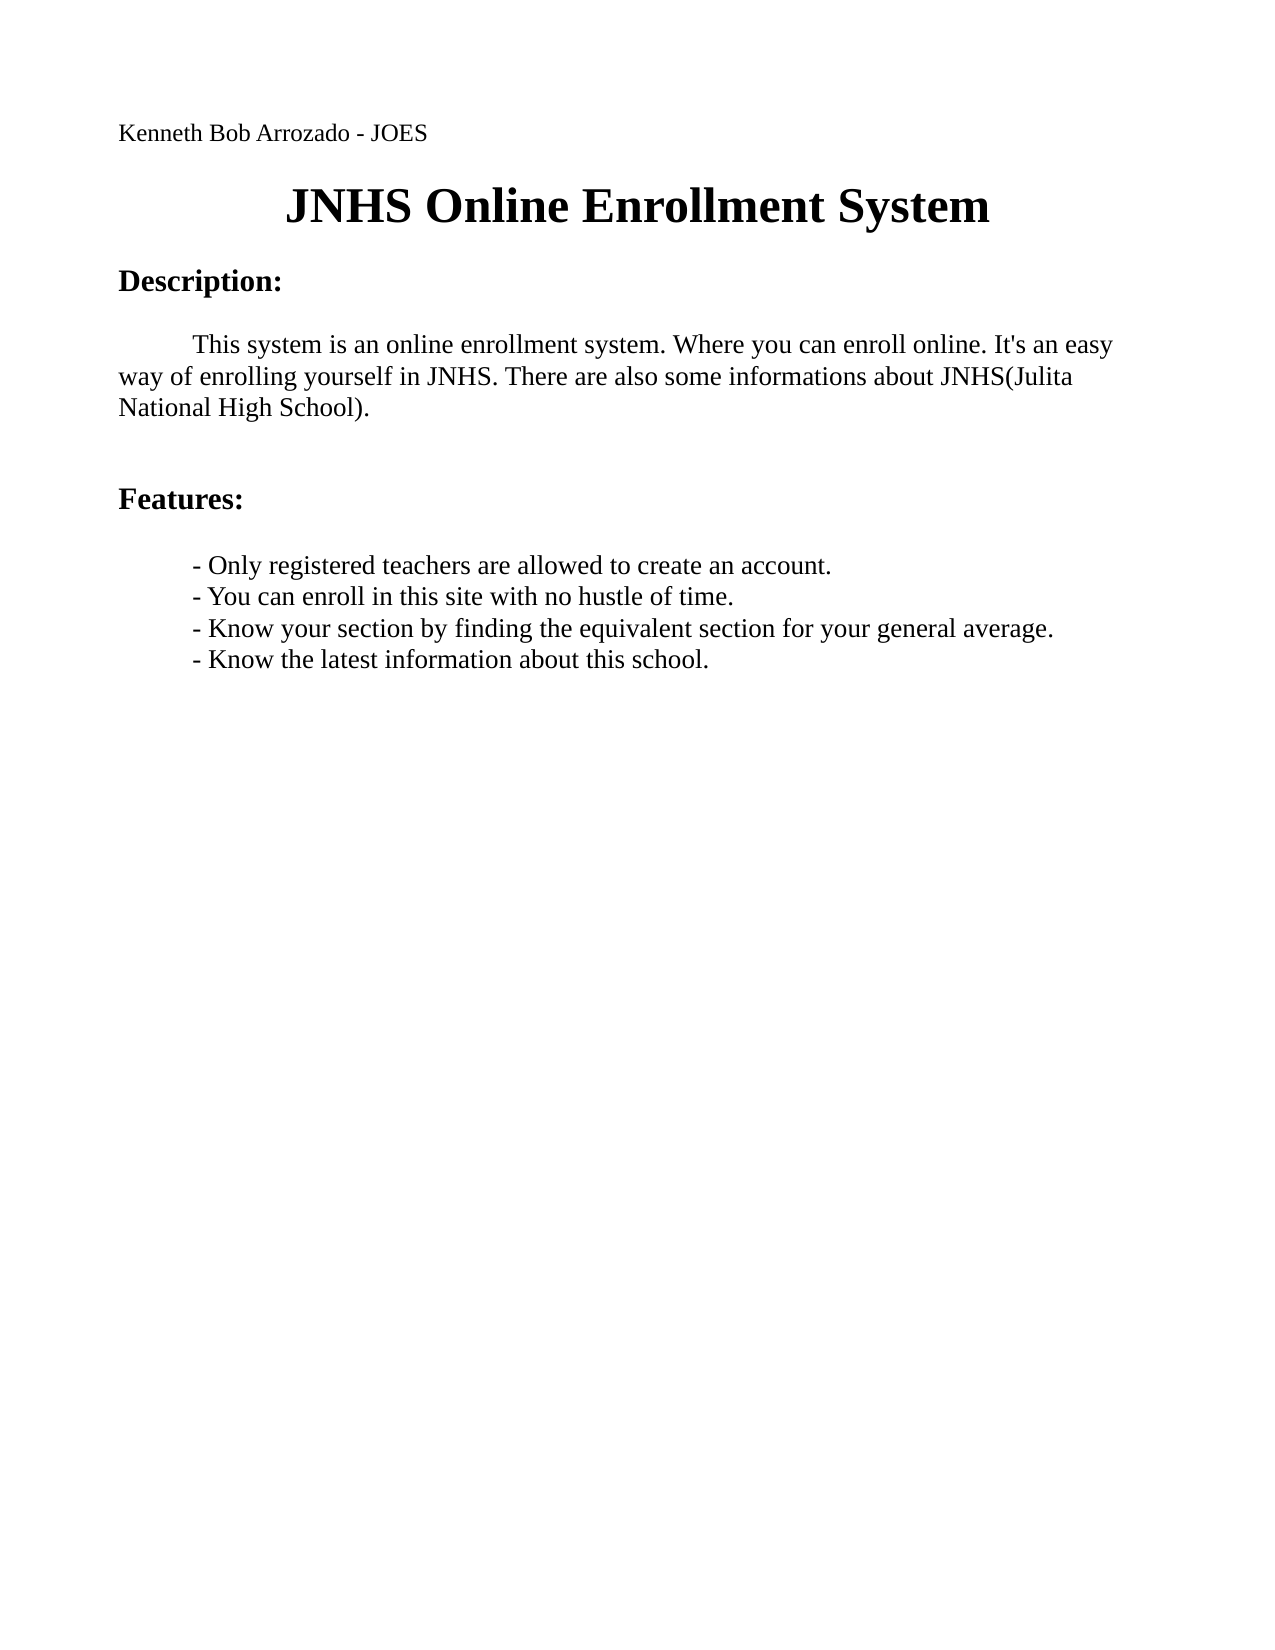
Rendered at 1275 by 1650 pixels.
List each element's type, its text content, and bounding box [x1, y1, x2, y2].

text - Know your section by finding the equivalent section for your general average. [118, 612, 1157, 643]
text - You can enroll in this site with no hustle of time. [118, 581, 1157, 612]
text Description: [118, 262, 1157, 298]
text This system is an online enrollment system. Where you can enroll online. It's an easy way of enrolling yourself in JNHS. There are also some informations about JNHS(Julita National High School). [118, 327, 1157, 422]
text JNHS Online Enrollment System [118, 176, 1157, 233]
text Kenneth Bob Arrozado - JOES [118, 118, 1157, 147]
text - Know the latest information about this school. [118, 643, 1157, 674]
text - Only registered teachers are allowed to create an account. [118, 549, 1157, 581]
text Features: [118, 480, 1157, 516]
